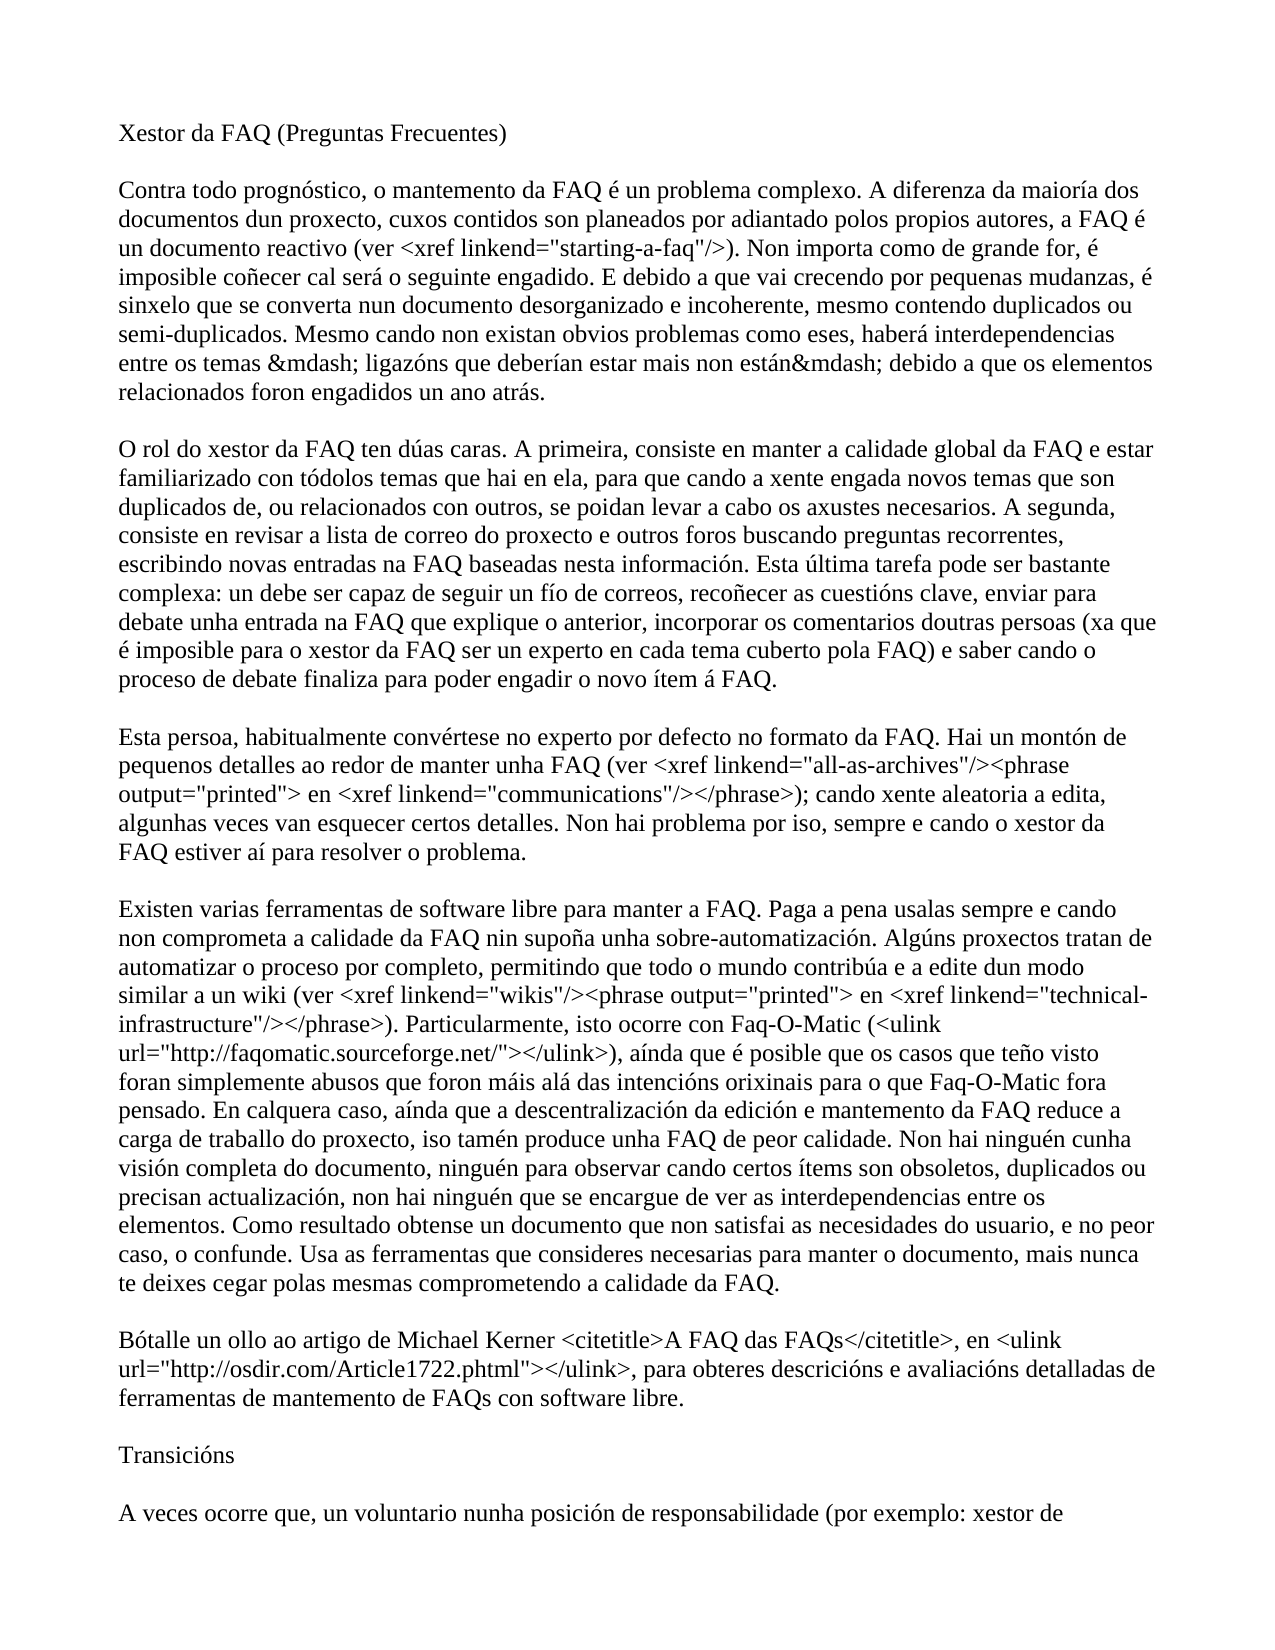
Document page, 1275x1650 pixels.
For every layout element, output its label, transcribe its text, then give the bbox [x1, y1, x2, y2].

text Bótalle un ollo ao artigo de Michael Kerner <citetitle>A FAQ das FAQs</citetitle>, en <ulink url="http://osdir.com/Article1722.phtml"></ulink>, para obteres descricións e avaliacións detalladas de ferramentas de mantemento de FAQs con software libre. [118, 1326, 1157, 1412]
text O rol do xestor da FAQ ten dúas caras. A primeira, consiste en manter a calidade global da FAQ e estar familiarizado con tódolos temas que hai en ela, para que cando a xente engada novos temas que son duplicados de, ou relacionados con outros, se poidan levar a cabo os axustes necesarios. A segunda, consiste en revisar a lista de correo do proxecto e outros foros buscando preguntas recorrentes, escribindo novas entradas na FAQ baseadas nesta información. Esta última tarefa pode ser bastante complexa: un debe ser capaz de seguir un fío de correos, recoñecer as cuestións clave, enviar para debate unha entrada na FAQ que explique o anterior, incorporar os comentarios doutras persoas (xa que é imposible para o xestor da FAQ ser un experto en cada tema cuberto pola FAQ) e saber cando o proceso de debate finaliza para poder engadir o novo ítem á FAQ. [118, 434, 1157, 693]
text Esta persoa, habitualmente convértese no experto por defecto no formato da FAQ. Hai un montón de pequenos detalles ao redor de manter unha FAQ (ver <xref linkend="all-as-archives"/><phrase output="printed"> en <xref linkend="communications"/></phrase>); cando xente aleatoria a edita, algunhas veces van esquecer certos detalles. Non hai problema por iso, sempre e cando o xestor da FAQ estiver aí para resolver o problema. [118, 722, 1157, 866]
text Transicións [118, 1441, 1157, 1469]
text A veces ocorre que, un voluntario nunha posición de responsabilidade (por exemplo: xestor de [118, 1498, 1157, 1527]
text Existen varias ferramentas de software libre para manter a FAQ. Paga a pena usalas sempre e cando non comprometa a calidade da FAQ nin supoña unha sobre-automatización. Algúns proxectos tratan de automatizar o proceso por completo, permitindo que todo o mundo contribúa e a edite dun modo similar a un wiki (ver <xref linkend="wikis"/><phrase output="printed"> en <xref linkend="technical-infrastructure"/></phrase>). Particularmente, isto ocorre con Faq-O-Matic (<ulink url="http://faqomatic.sourceforge.net/"></ulink>), aínda que é posible que os casos que teño visto foran simplemente abusos que foron máis alá das intencións orixinais para o que Faq-O-Matic fora pensado. En calquera caso, aínda que a descentralización da edición e mantemento da FAQ reduce a carga de traballo do proxecto, iso tamén produce unha FAQ de peor calidade. Non hai ninguén cunha visión completa do documento, ninguén para observar cando certos ítems son obsoletos, duplicados ou precisan actualización, non hai ninguén que se encargue de ver as interdependencias entre os elementos. Como resultado obtense un documento que non satisfai as necesidades do usuario, e no peor caso, o confunde. Usa as ferramentas que consideres necesarias para manter o documento, mais nunca te deixes cegar polas mesmas comprometendo a calidade da FAQ. [118, 894, 1157, 1297]
text Xestor da FAQ (Preguntas Frecuentes) [118, 118, 1157, 147]
text Contra todo prognóstico, o mantemento da FAQ é un problema complexo. A diferenza da maioría dos documentos dun proxecto, cuxos contidos son planeados por adiantado polos propios autores, a FAQ é un documento reactivo (ver <xref linkend="starting-a-faq"/>). Non importa como de grande for, é imposible coñecer cal será o seguinte engadido. E debido a que vai crecendo por pequenas mudanzas, é sinxelo que se converta nun documento desorganizado e incoherente, mesmo contendo duplicados ou semi-duplicados. Mesmo cando non existan obvios problemas como eses, haberá interdependencias entre os temas &mdash; ligazóns que deberían estar mais non están&mdash; debido a que os elementos relacionados foron engadidos un ano atrás. [118, 176, 1157, 406]
